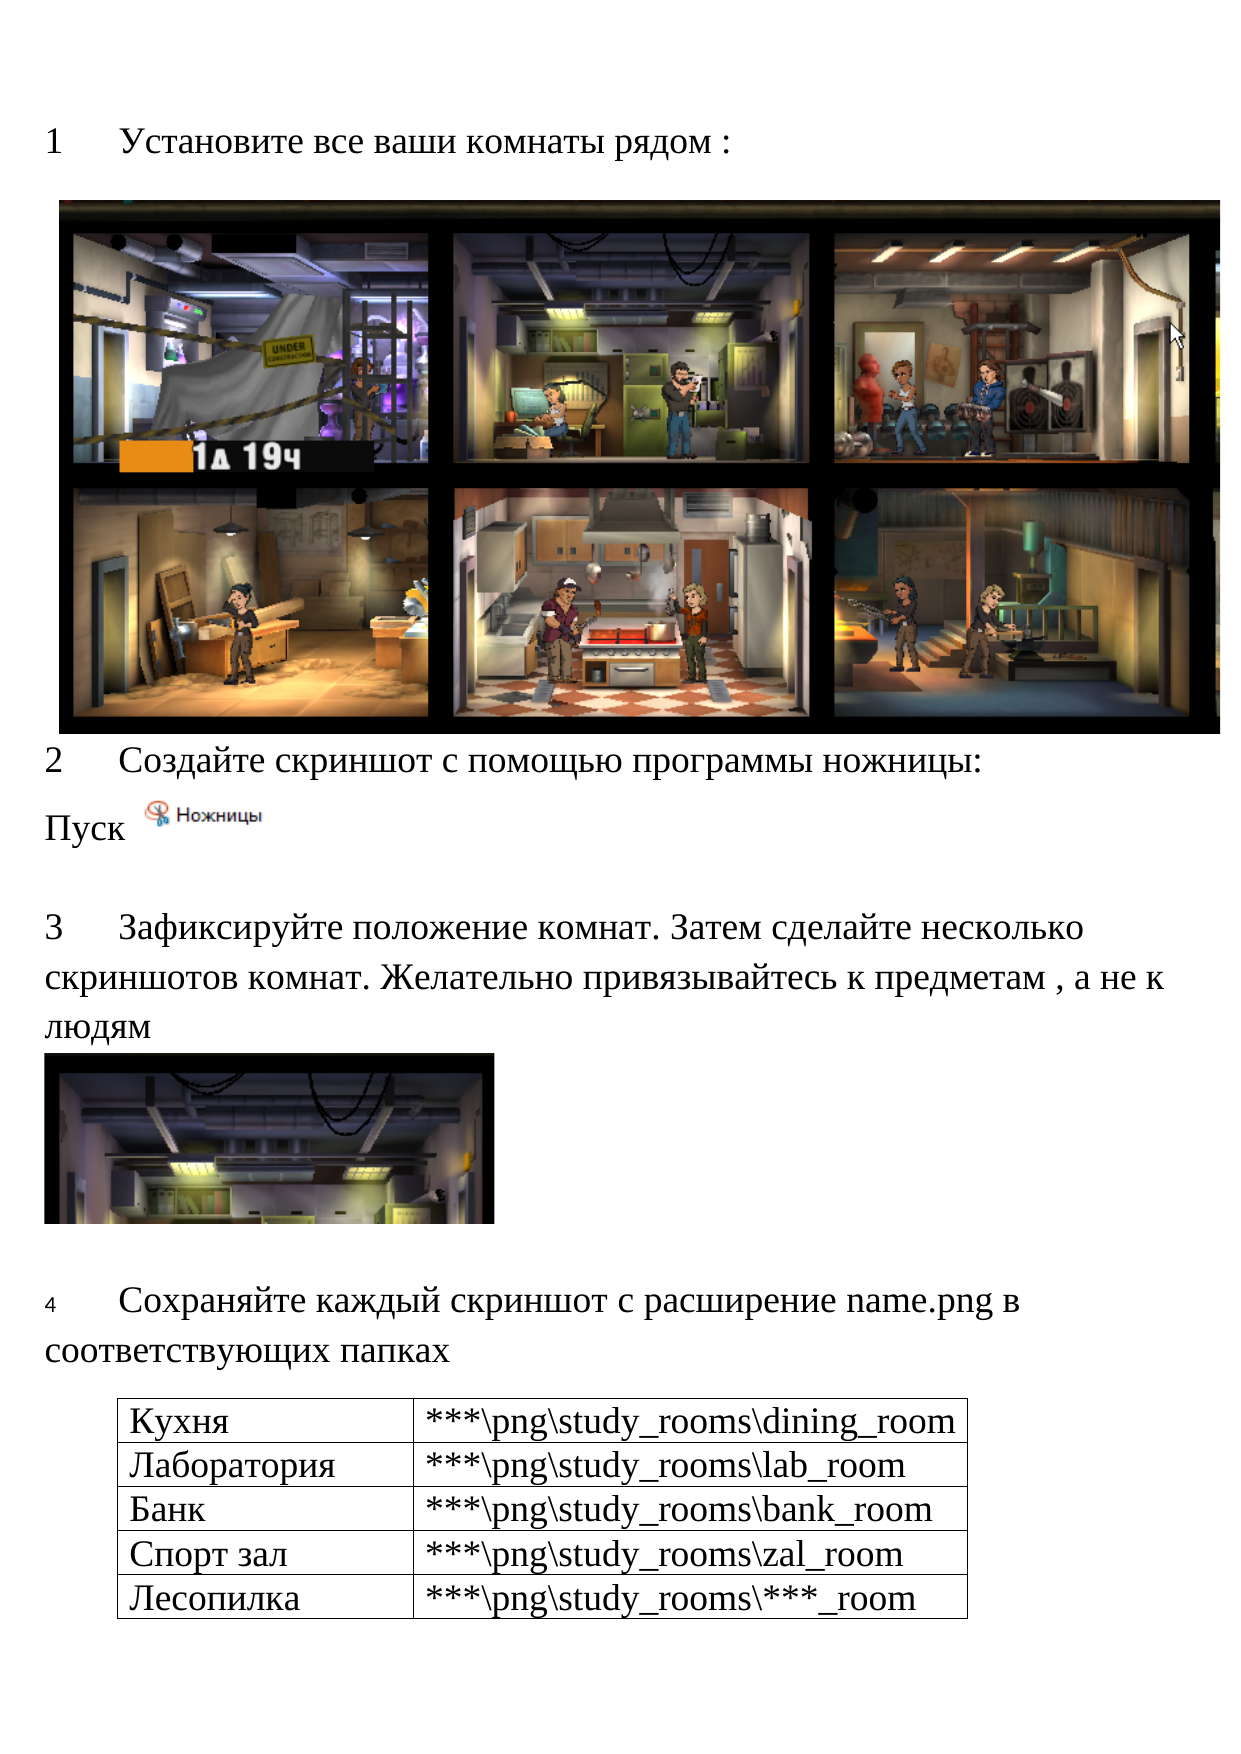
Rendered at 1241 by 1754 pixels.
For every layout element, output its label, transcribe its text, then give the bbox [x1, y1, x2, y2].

table_cell ***\png\study_rooms\***_room [414, 1575, 967, 1618]
table_cell ***\png\study_rooms\lab_room [414, 1443, 967, 1486]
picture [59, 200, 1221, 734]
list Зафиксируйте положение комнат. Затем сделайте несколько скриншотов комнат. Желательно привязывайтесь к предметам , а не к людям [44, 905, 1211, 1047]
table_cell Спорт зал [118, 1531, 413, 1574]
table_cell Банк [118, 1487, 413, 1530]
list Установите все ваши комнаты рядом : [44, 118, 1211, 161]
list Сохраняйте каждый скриншот c расширение name.png в соответствующих папках [44, 1277, 1211, 1370]
picture [134, 787, 272, 841]
picture [44, 1053, 495, 1224]
table_header Кухня [118, 1399, 413, 1442]
list Пуск [44, 787, 1211, 849]
list Создайте скриншот с помощью программы ножницы: [44, 738, 1211, 781]
table_header ***\png\study_rooms\dining_room [414, 1399, 967, 1442]
table_cell ***\png\study_rooms\zal_room [414, 1531, 967, 1574]
table_cell Лесопилка [118, 1575, 413, 1618]
table_cell ***\png\study_rooms\bank_room [414, 1487, 967, 1530]
table_cell Лаборатория [118, 1443, 413, 1486]
